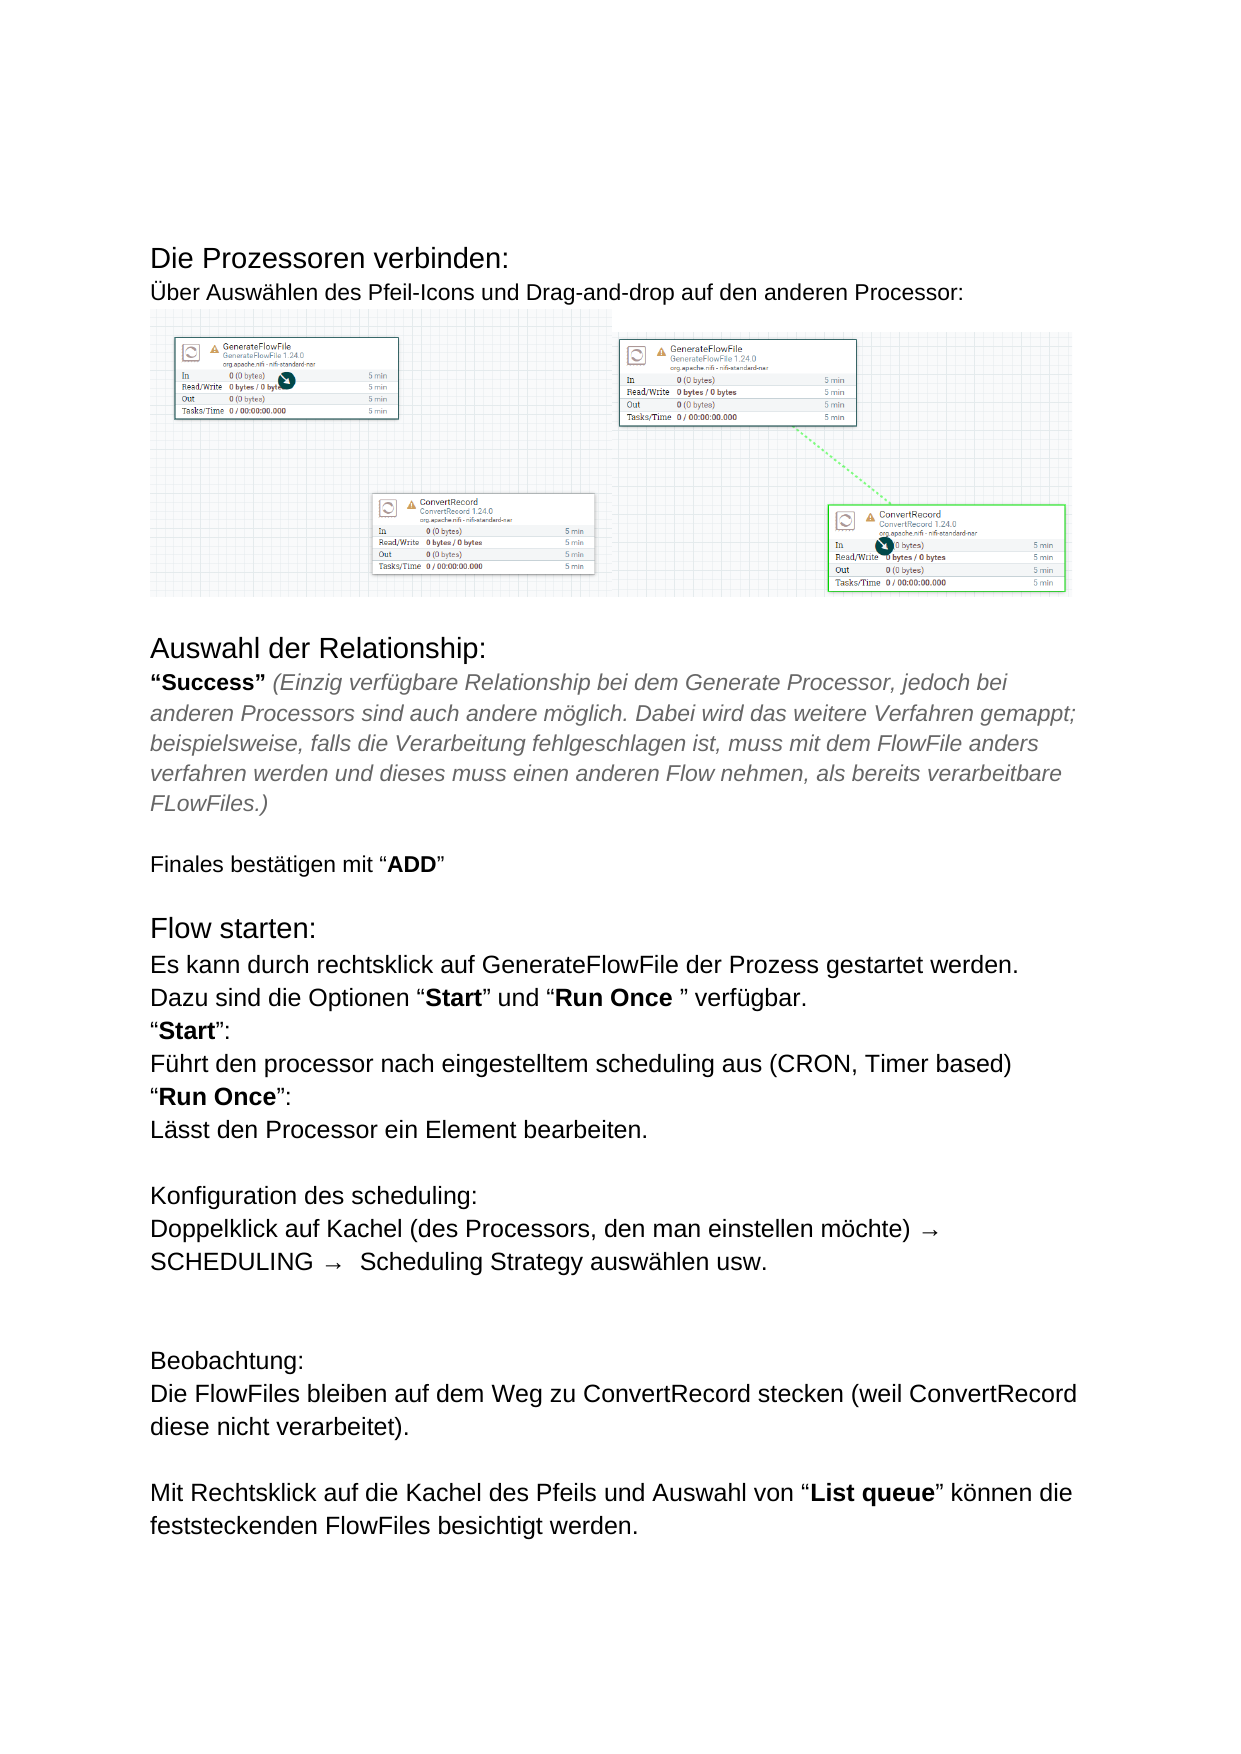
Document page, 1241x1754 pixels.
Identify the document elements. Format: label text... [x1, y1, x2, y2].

text Beobachtung: [150, 1346, 1090, 1374]
text “Success” (Einzig verfügbare Relationship bei dem Generate Processor, jedoch bei anderen Processors sind auch andere möglich. Dabei wird das weitere Verfahren gemappt; beispielsweise, falls die Verarbeitung fehlgeschlagen ist, muss mit dem FlowFile anders verfahren werden und dieses muss einen anderen Flow nehmen, als bereits verarbeitbare FLowFiles.) [150, 669, 1090, 817]
text Konfiguration des scheduling: [150, 1181, 1090, 1209]
text “Run Once”: [150, 1082, 1090, 1110]
text Die FlowFiles bleiben auf dem Weg zu ConvertRecord stecken (weil ConvertRecord diese nicht verarbeitet). [150, 1379, 1090, 1441]
text Doppelklick auf Kachel (des Processors, den man einstellen möchte) → SCHEDULING → Scheduling Strategy auswählen usw. [150, 1214, 1090, 1276]
text Dazu sind die Optionen “Start” und “Run Once ” verfügbar. [150, 983, 1090, 1011]
text Flow starten: [150, 911, 1090, 944]
text Es kann durch rechtsklick auf GenerateFlowFile der Prozess gestartet werden. [150, 949, 1090, 978]
text Über Auswählen des Pfeil-Icons und Drag-and-drop auf den anderen Processor: [150, 279, 1090, 306]
text Die Prozessoren verbinden: [150, 241, 1090, 274]
text Lässt den Processor ein Element bearbeiten. [150, 1115, 1090, 1143]
picture [150, 309, 1073, 597]
text Auswahl der Relationship: [150, 631, 1090, 664]
text Führt den processor nach eingestelltem scheduling aus (CRON, Timer based) [150, 1049, 1090, 1077]
text Finales bestätigen mit “ADD” [150, 851, 1090, 877]
text Mit Rechtsklick auf die Kachel des Pfeils und Auswahl von “List queue” können die feststeckenden FlowFiles besichtigt werden. [150, 1478, 1090, 1540]
text “Start”: [150, 1016, 1090, 1044]
